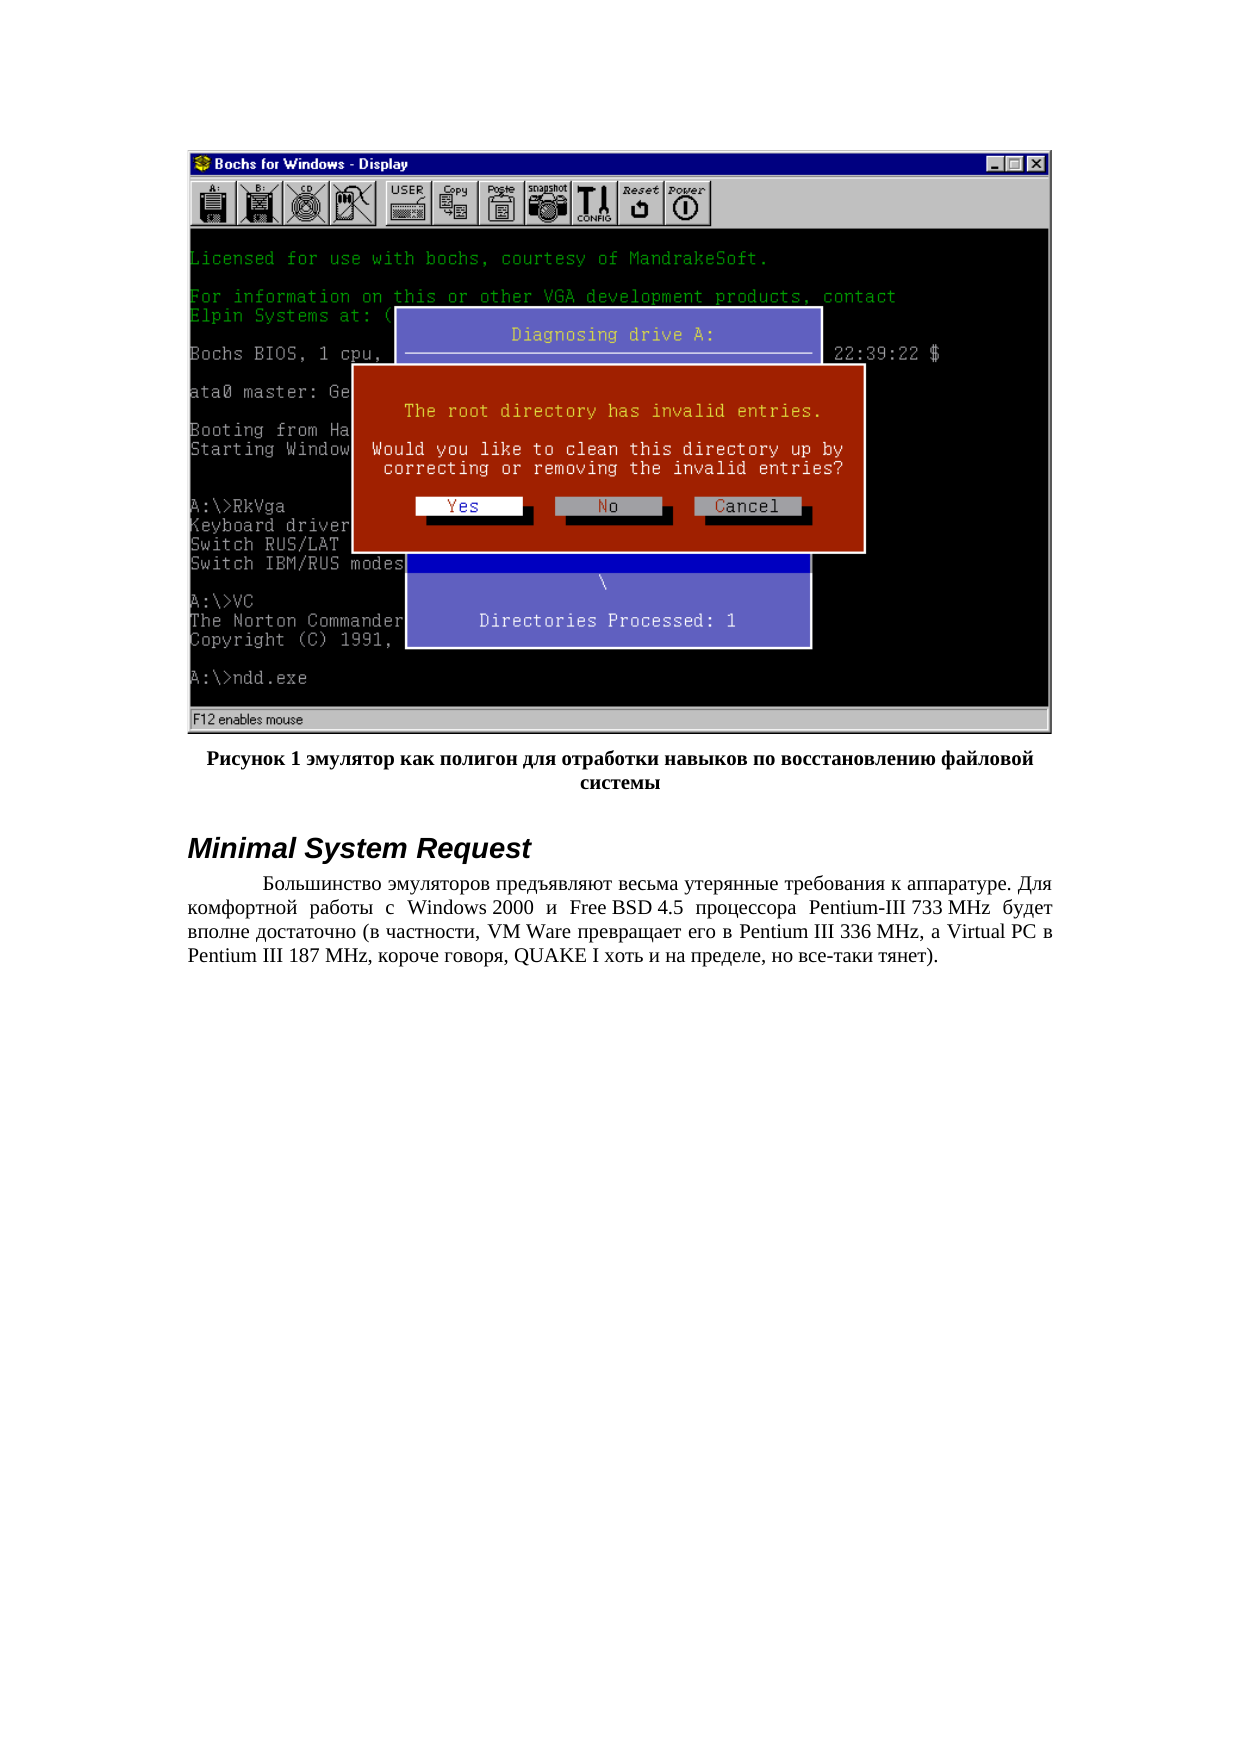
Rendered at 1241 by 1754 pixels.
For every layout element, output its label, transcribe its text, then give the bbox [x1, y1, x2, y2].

subtitle Minimal System Request [187, 831, 1053, 865]
text Большинство эмуляторов предъявляют весьма утерянные требования к аппаратуре. Для комфортной работы с Windows 2000 и Free BSD 4.5 процессора Pentium-III 733 MHz будет вполне достаточно (в частности, VM Ware превращает его в Pentium III 336 MHz, а Virtual PC в Pentium III 187 MHz, короче говоря, QUAKE I хоть и на пределе, но все-таки тянет). [187, 871, 1053, 967]
text Рисунок 1 эмулятор как полигон для отработки навыков по восстановлению файловой системы [187, 746, 1053, 794]
picture [187, 150, 1052, 734]
